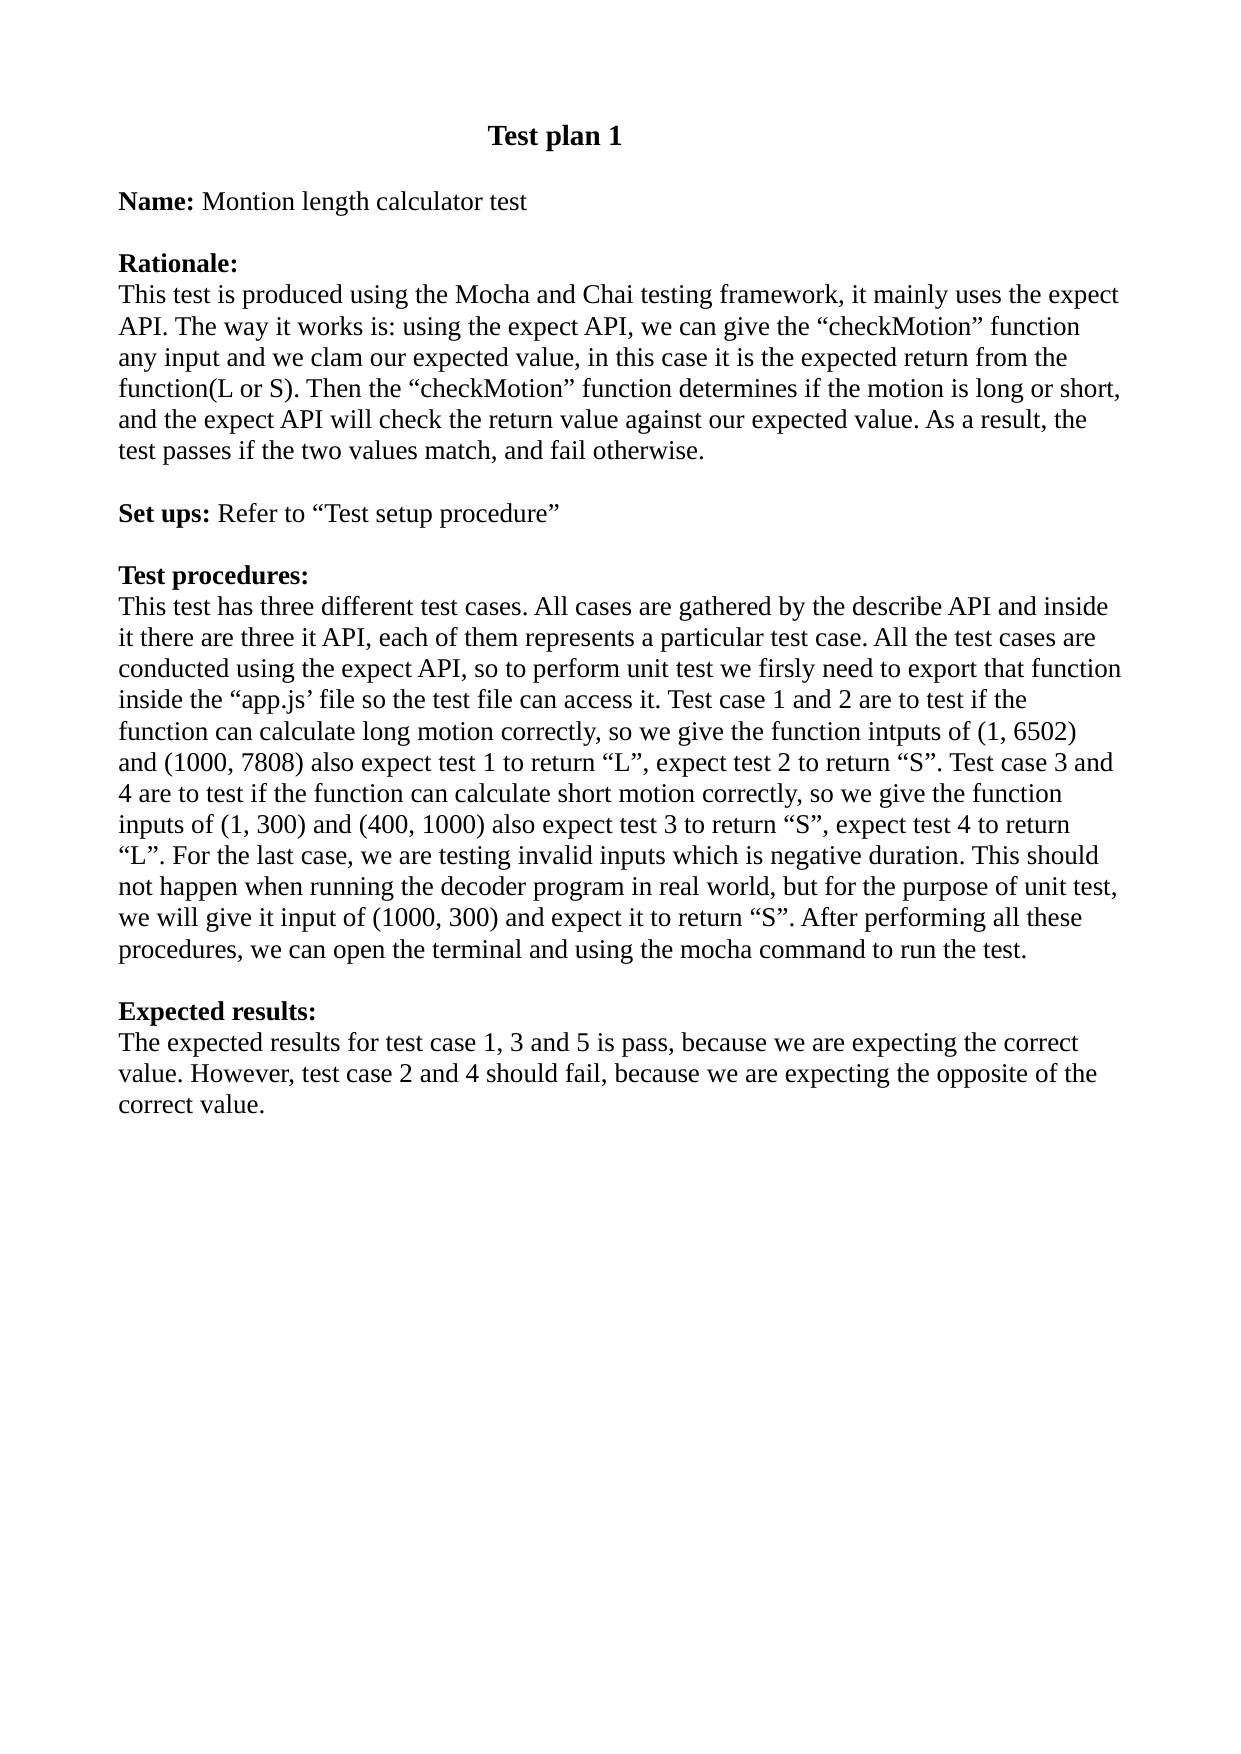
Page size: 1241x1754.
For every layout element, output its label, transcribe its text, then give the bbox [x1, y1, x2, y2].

text Set ups: Refer to “Test setup procedure” [118, 497, 1122, 528]
text Rationale: [118, 247, 1122, 279]
text The expected results for test case 1, 3 and 5 is pass, because we are expecting the correct value. However, test case 2 and 4 should fail, because we are expecting the opposite of the correct value. [118, 1026, 1122, 1119]
text This test has three different test cases. All cases are gathered by the describe API and inside it there are three it API, each of them represents a particular test case. All the test cases are conducted using the expect API, so to perform unit test we firsly need to export that function inside the “app.js’ file so the test file can access it. Test case 1 and 2 are to test if the function can calculate long motion correctly, so we give the function intputs of (1, 6502) and (1000, 7808) also expect test 1 to return “L”, expect test 2 to return “S”. Test case 3 and 4 are to test if the function can calculate short motion correctly, so we give the function inputs of (1, 300) and (400, 1000) also expect test 3 to return “S”, expect test 4 to return “L”. For the last case, we are testing invalid inputs which is negative duration. This should not happen when running the decoder program in real world, but for the purpose of unit test, we will give it input of (1000, 300) and expect it to return “S”. After performing all these procedures, we can open the terminal and using the mocha command to run the test. [118, 590, 1122, 964]
text Name: Montion length calculator test [118, 185, 1122, 216]
text This test is produced using the Mocha and Chai testing framework, it mainly uses the expect API. The way it works is: using the expect API, we can give the “checkMotion” function any input and we clam our expected value, in this case it is the expected return from the function(L or S). Then the “checkMotion” function determines if the motion is long or short, and the expect API will check the return value against our expected value. As a result, the test passes if the two values match, and fail otherwise. [118, 279, 1122, 466]
text Expected results: [118, 995, 1122, 1026]
text Test plan 1 [118, 118, 1122, 152]
text Test procedures: [118, 559, 1122, 590]
